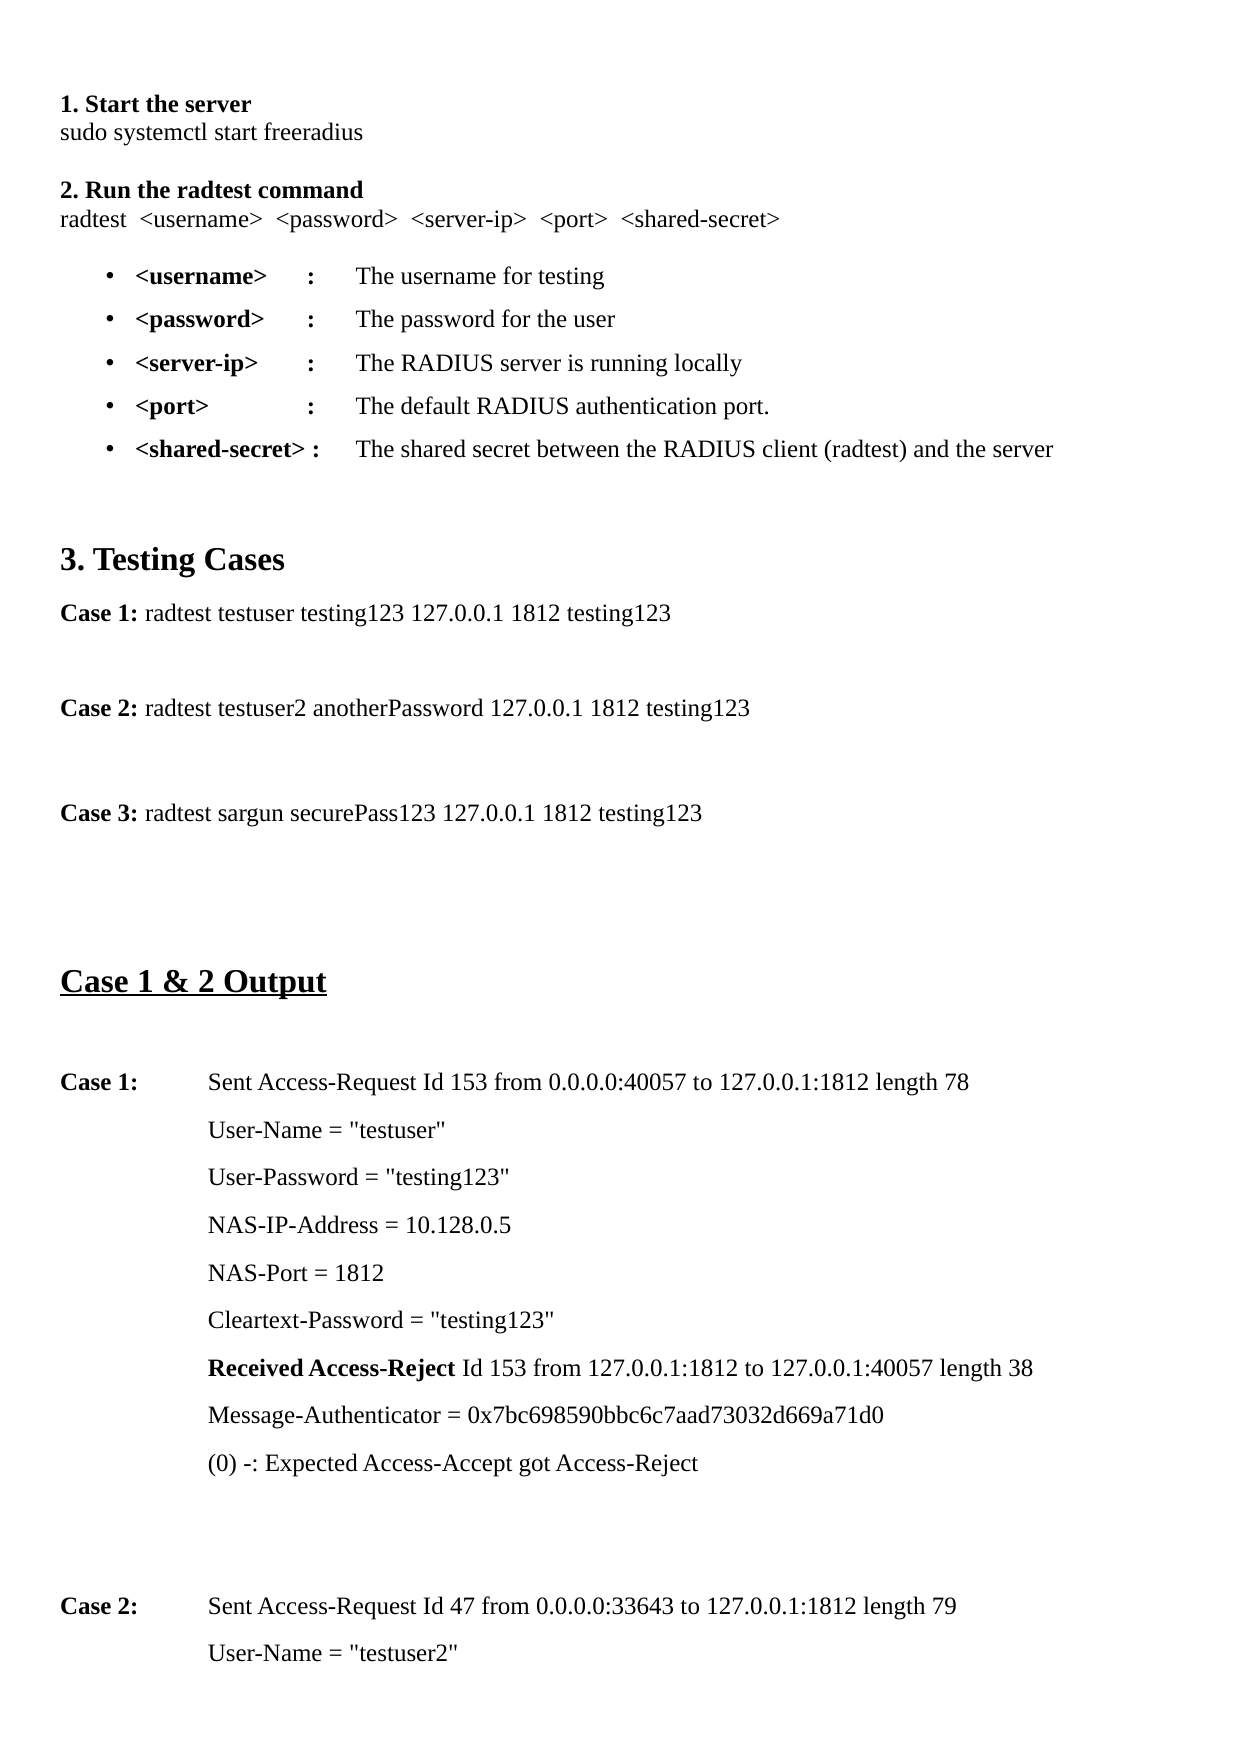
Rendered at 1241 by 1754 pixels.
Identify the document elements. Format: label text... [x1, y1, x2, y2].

text Case 1: Sent Access-Request Id 153 from 0.0.0.0:40057 to 127.0.0.1:1812 length 78 [60, 1067, 1181, 1096]
text Case 2: Sent Access-Request Id 47 from 0.0.0.0:33643 to 127.0.0.1:1812 length 79 [60, 1591, 1181, 1620]
text (0) -: Expected Access-Accept got Access-Reject [60, 1448, 1181, 1477]
text Case 3: radtest sargun securePass123 127.0.0.1 1812 testing123 [60, 798, 1181, 827]
text Received Access-Reject Id 153 from 127.0.0.1:1812 to 127.0.0.1:40057 length 38 [60, 1353, 1181, 1382]
text User-Name = "testuser2" [60, 1638, 1181, 1667]
text Case 2: radtest testuser2 anotherPassword 127.0.0.1 1812 testing123 [60, 693, 1181, 722]
text 3. Testing Cases [60, 539, 1181, 578]
list <password> : The password for the user [106, 304, 1181, 333]
text 2. Run the radtest command [60, 175, 1181, 204]
text radtest <username> <password> <server-ip> <port> <shared-secret> [60, 204, 1181, 232]
list <port> : The default RADIUS authentication port. [106, 391, 1181, 420]
text 1. Start the server [60, 89, 1181, 117]
text NAS-Port = 1812 [60, 1258, 1181, 1286]
text Cleartext-Password = "testing123" [60, 1305, 1181, 1334]
list <shared-secret> : The shared secret between the RADIUS client (radtest) and the server [106, 434, 1181, 463]
text User-Password = "testing123" [60, 1162, 1181, 1191]
list <server-ip> : The RADIUS server is running locally [106, 348, 1181, 377]
list <username> : The username for testing [106, 261, 1181, 290]
text NAS-IP-Address = 10.128.0.5 [60, 1210, 1181, 1239]
text sudo systemctl start freeradius [60, 117, 1181, 146]
text Case 1 & 2 Output [60, 961, 1181, 999]
text User-Name = "testuser" [60, 1115, 1181, 1144]
text Case 1: radtest testuser testing123 127.0.0.1 1812 testing123 [60, 598, 1181, 627]
text Message-Authenticator = 0x7bc698590bbc6c7aad73032d669a71d0 [60, 1401, 1181, 1429]
